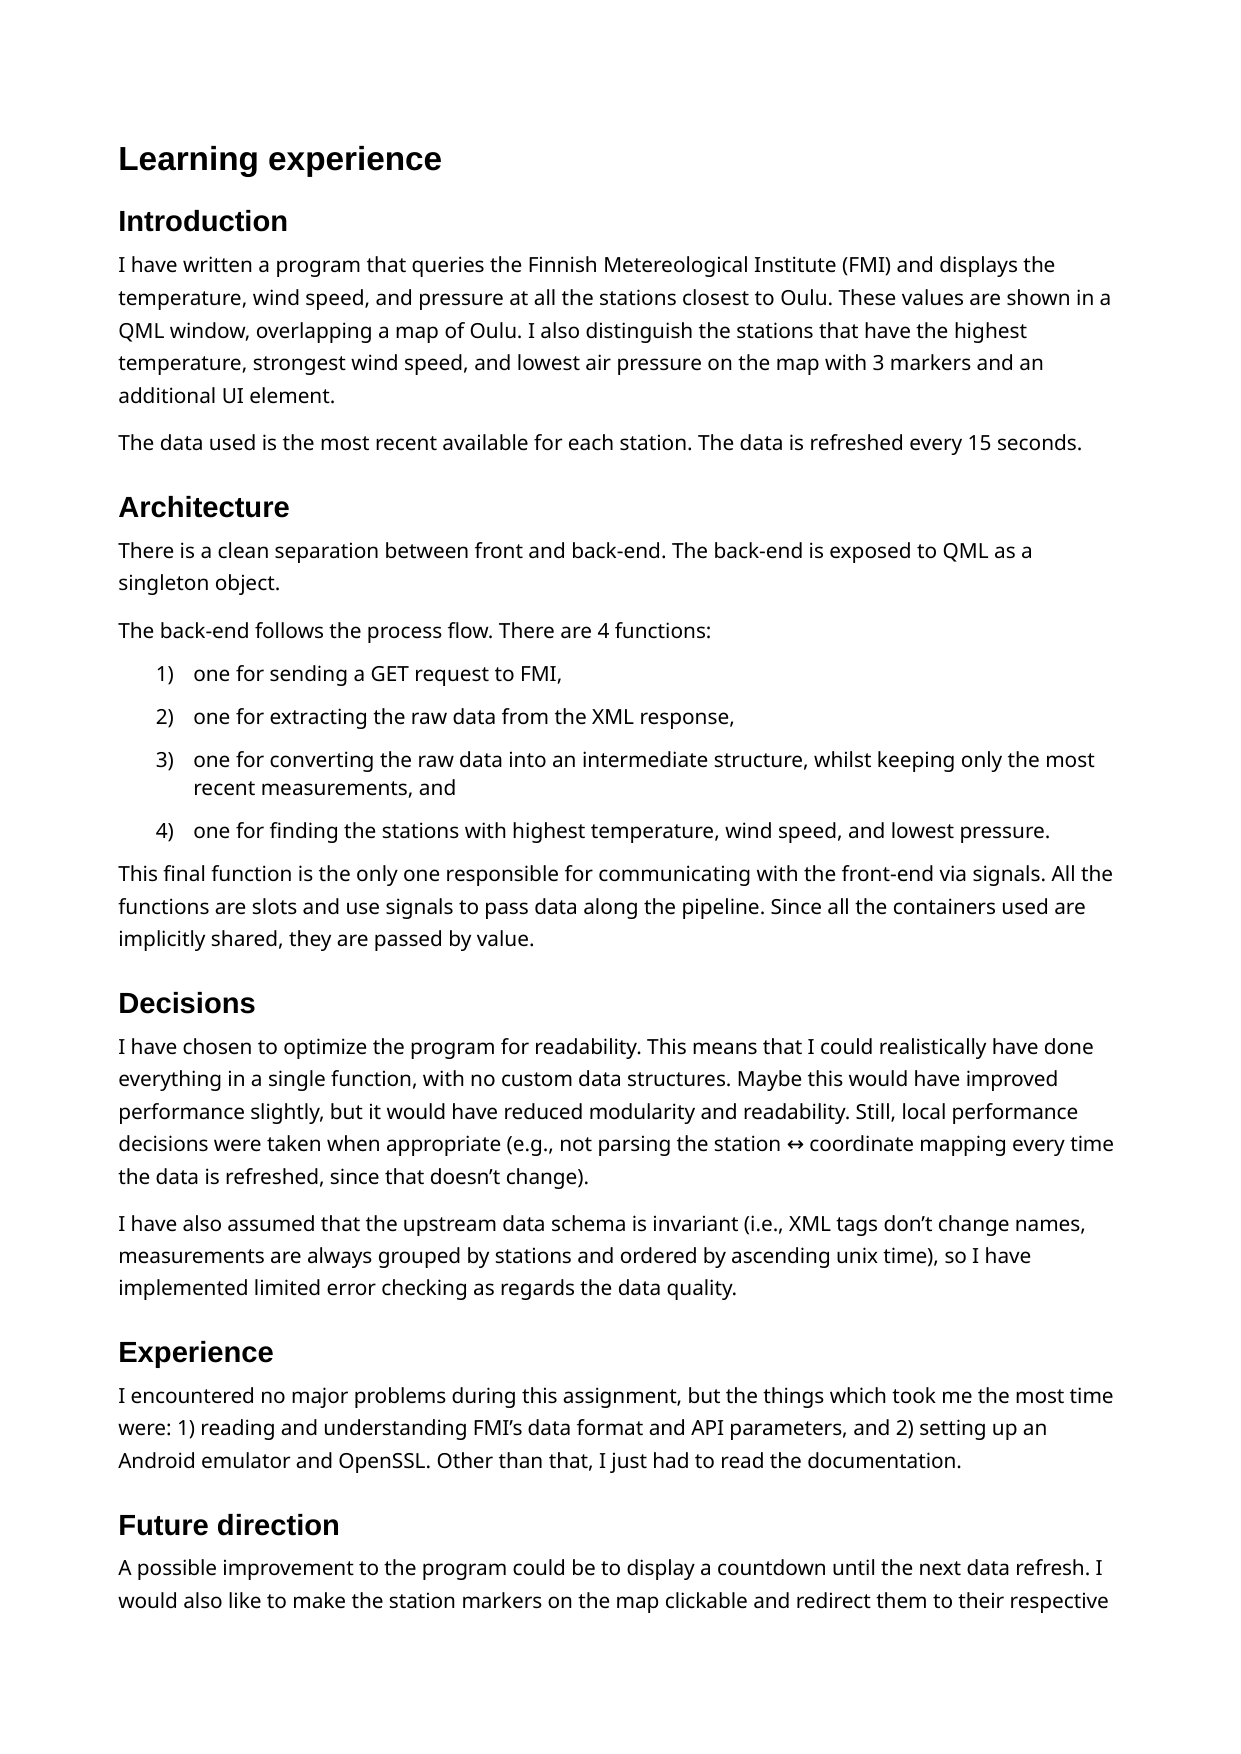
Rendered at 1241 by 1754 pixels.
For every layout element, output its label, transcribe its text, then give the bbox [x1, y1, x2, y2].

list one for sending a GET request to FMI, [156, 659, 1122, 687]
text There is a clean separation between front and back-end. The back-end is exposed to QML as a singleton object. [118, 536, 1122, 597]
text I have written a program that queries the Finnish Metereological Institute (FMI) and displays the temperature, wind speed, and pressure at all the stations closest to Oulu. These values are shown in a QML window, overlapping a map of Oulu. I also distinguish the stations that have the highest temperature, strongest wind speed, and lowest air pressure on the map with 3 markers and an additional UI element. [118, 251, 1122, 409]
text I encountered no major problems during this assignment, but the things which took me the most time were: 1) reading and understanding FMI’s data format and API parameters, and 2) setting up an Android emulator and OpenSSL. Other than that, I just had to read the documentation. [118, 1381, 1122, 1474]
text I have also assumed that the upstream data schema is invariant (i.e., XML tags don’t change names, measurements are always grouped by stations and ordered by ascending unix time), so I have implemented limited error checking as regards the data quality. [118, 1209, 1122, 1302]
text The data used is the most recent available for each station. The data is refreshed every 15 seconds. [118, 428, 1122, 457]
list one for converting the raw data into an intermediate structure, whilst keeping only the most recent measurements, and [156, 745, 1122, 802]
subtitle Learning experience [118, 139, 1122, 177]
list one for finding the stations with highest temperature, wind speed, and lowest pressure. [156, 816, 1122, 845]
text This final function is the only one responsible for communicating with the front-end via signals. All the functions are slots and use signals to pass data along the pipeline. Since all the containers used are implicitly shared, they are passed by value. [118, 859, 1122, 953]
subtitle Introduction [118, 204, 1122, 238]
text A possible improvement to the program could be to display a countdown until the next data refresh. I would also like to make the station markers on the map clickable and redirect them to their respective [118, 1554, 1122, 1614]
text I have chosen to optimize the program for readability. This means that I could realistically have done everything in a single function, with no custom data structures. Maybe this would have improved performance slightly, but it would have reduced modularity and readability. Still, local performance decisions were taken when appropriate (e.g., not parsing the station ↔ coordinate mapping every time the data is refreshed, since that doesn’t change). [118, 1032, 1122, 1190]
subtitle Future direction [118, 1508, 1122, 1541]
subtitle Architecture [118, 490, 1122, 523]
subtitle Experience [118, 1335, 1122, 1369]
subtitle Decisions [118, 986, 1122, 1020]
text The back-end follows the process flow. There are 4 functions: [118, 616, 1122, 644]
list one for extracting the raw data from the XML response, [156, 702, 1122, 730]
